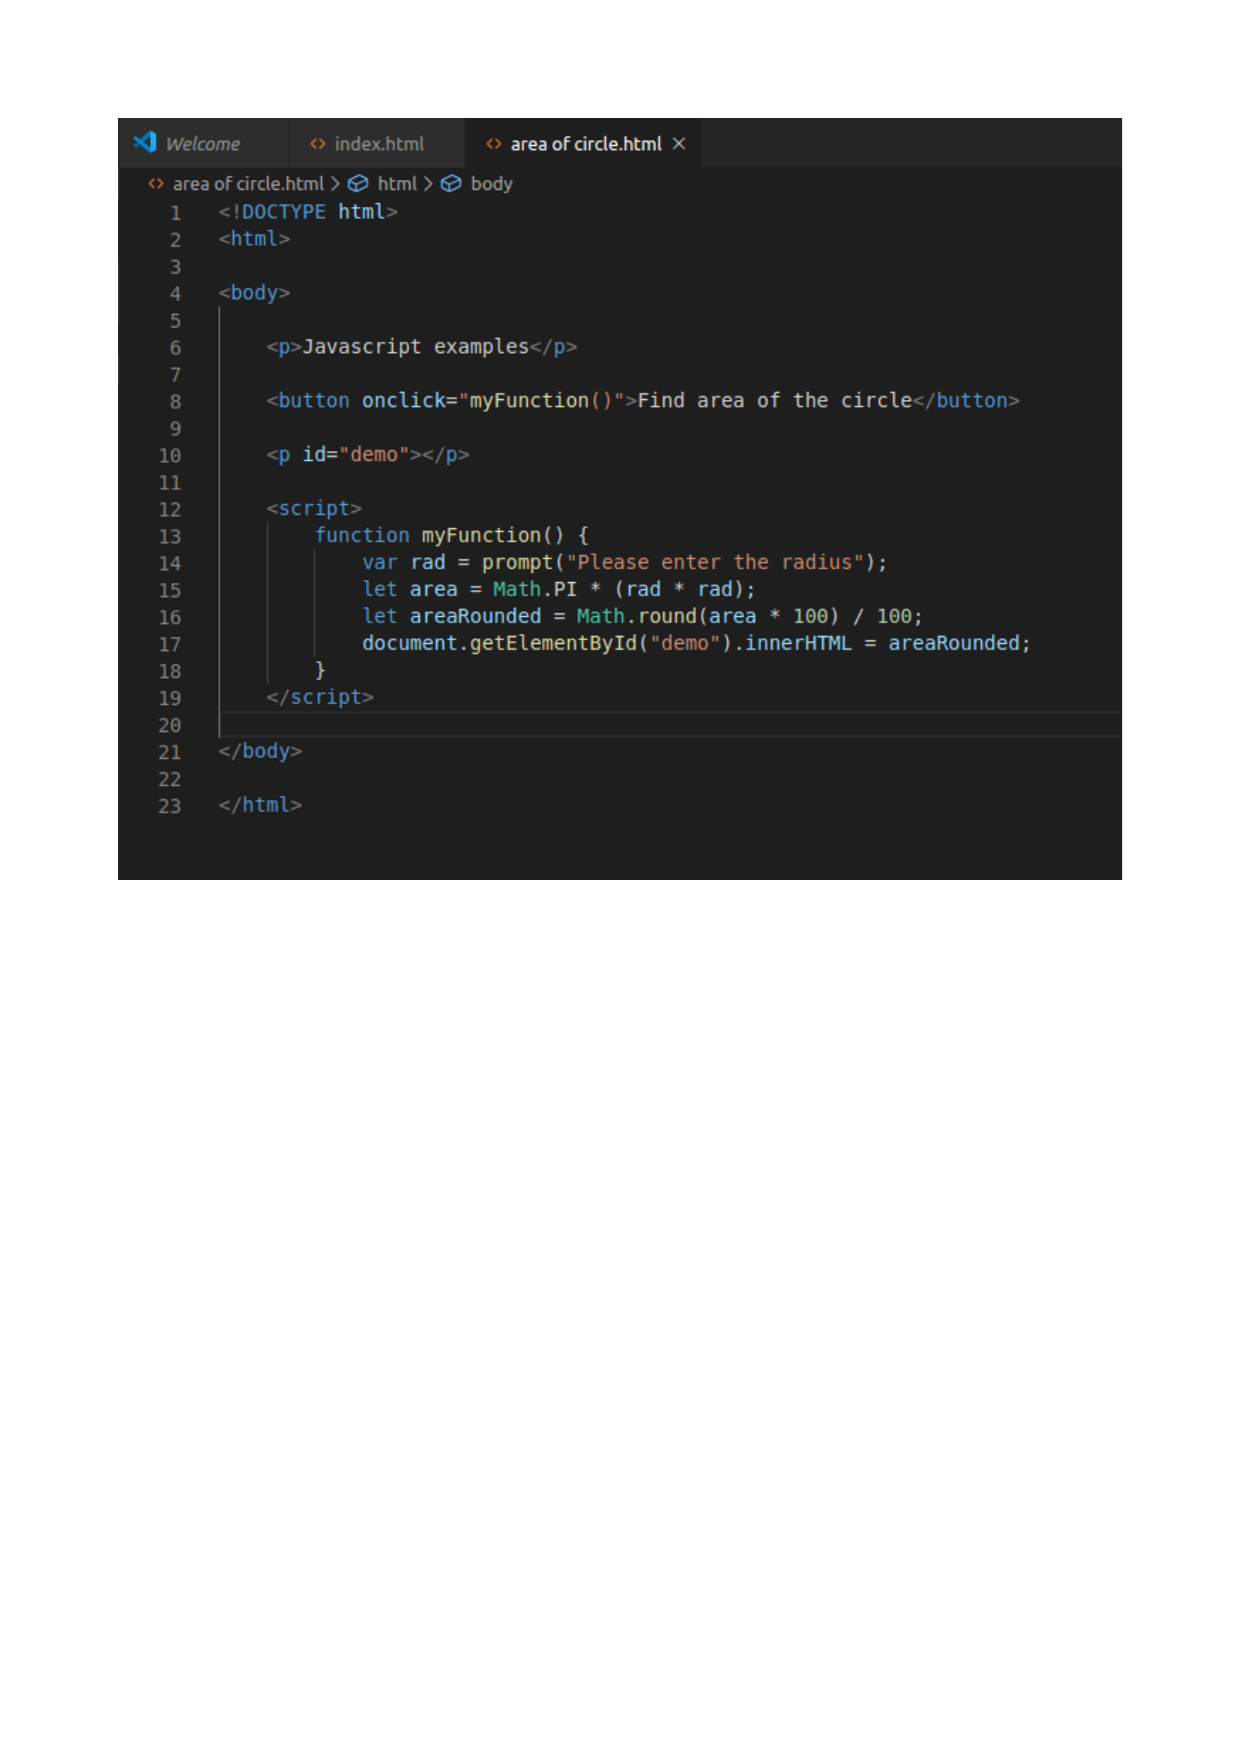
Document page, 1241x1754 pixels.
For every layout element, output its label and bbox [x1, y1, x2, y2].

picture [118, 118, 1123, 880]
